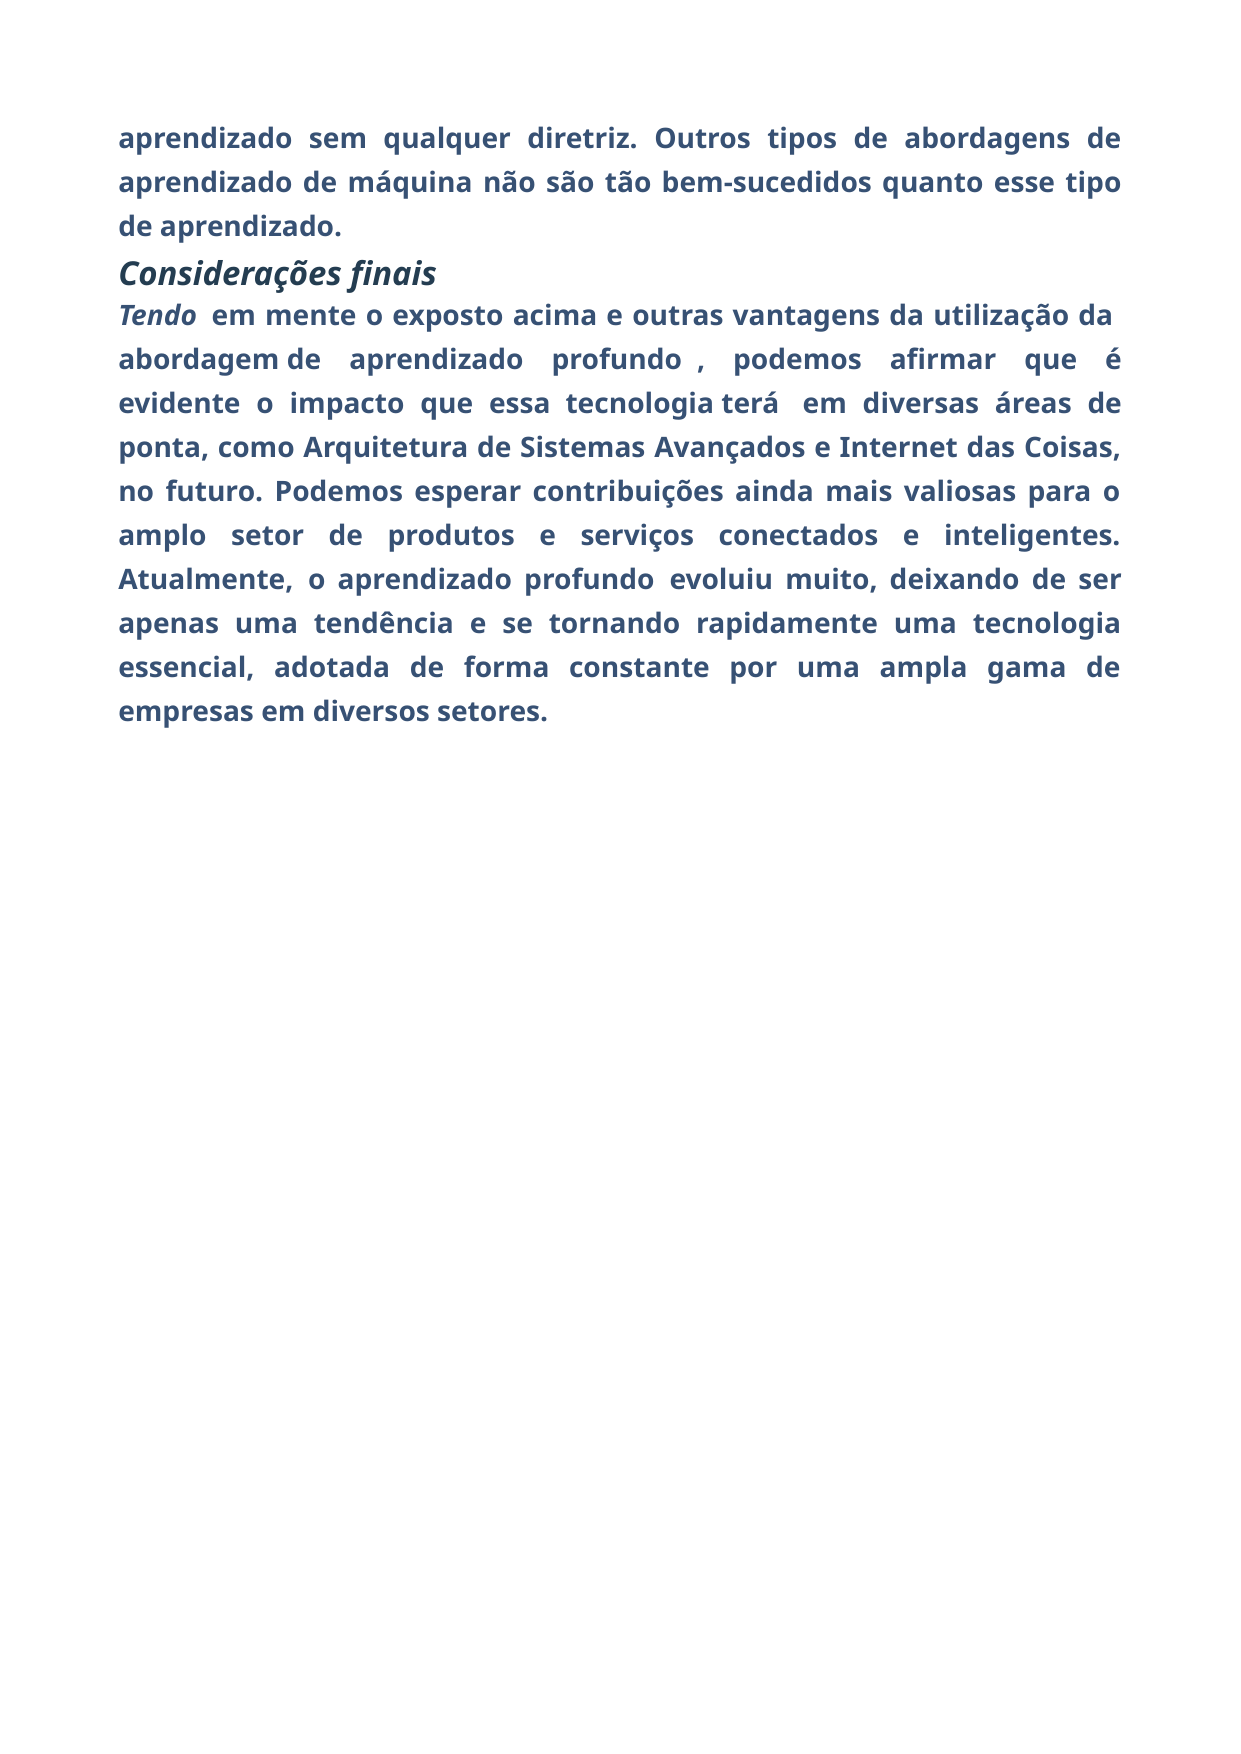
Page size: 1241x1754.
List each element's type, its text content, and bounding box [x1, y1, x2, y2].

text Tendo em mente o exposto acima e outras vantagens da utilização da abordagem de aprendizado profundo , podemos afirmar que é evidente o impacto que essa tecnologia terá em diversas áreas de ponta, como Arquitetura de Sistemas Avançados e Internet das Coisas, no futuro. Podemos esperar contribuições ainda mais valiosas para o amplo setor de produtos e serviços conectados e inteligentes. Atualmente, o aprendizado profundo evoluiu muito, deixando de ser apenas uma tendência e se tornando rapidamente uma tecnologia essencial, adotada de forma constante por uma ampla gama de empresas em diversos setores. [118, 295, 1122, 730]
subtitle Considerações finais [118, 250, 1122, 295]
text aprendizado sem qualquer diretriz. Outros tipos de abordagens de aprendizado de máquina não são tão bem-sucedidos quanto esse tipo de aprendizado. [118, 118, 1122, 244]
